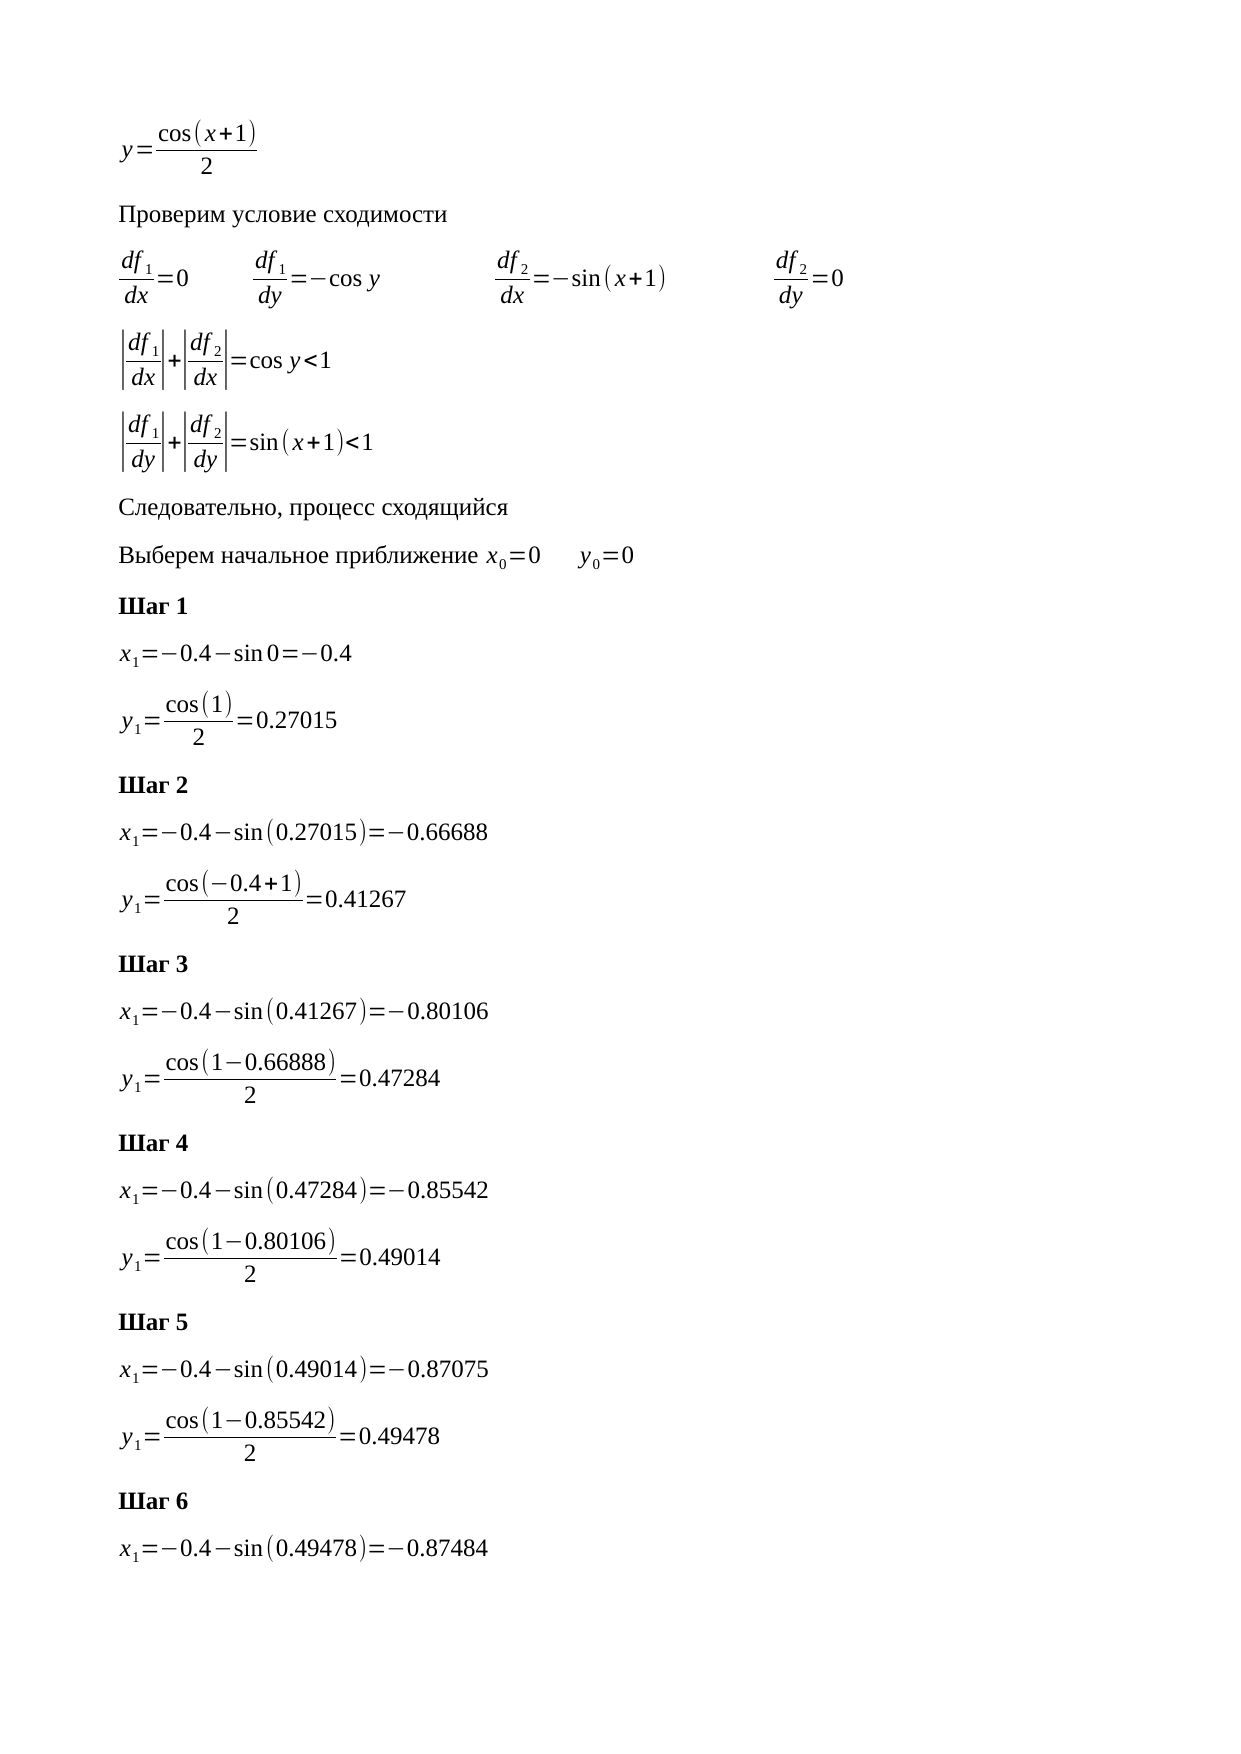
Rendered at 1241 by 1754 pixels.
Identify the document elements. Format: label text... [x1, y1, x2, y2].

text Выберем начальное приближение [118, 540, 1122, 572]
text Шаг 4 [118, 1128, 1122, 1157]
text Шаг 1 [118, 591, 1122, 620]
text Шаг 2 [118, 770, 1122, 798]
text Шаг 5 [118, 1307, 1122, 1336]
text Шаг 6 [118, 1486, 1122, 1515]
text Проверим условие сходимости [118, 199, 1122, 227]
text Следовательно, процесс сходящийся [118, 492, 1122, 521]
text Шаг 3 [118, 949, 1122, 978]
